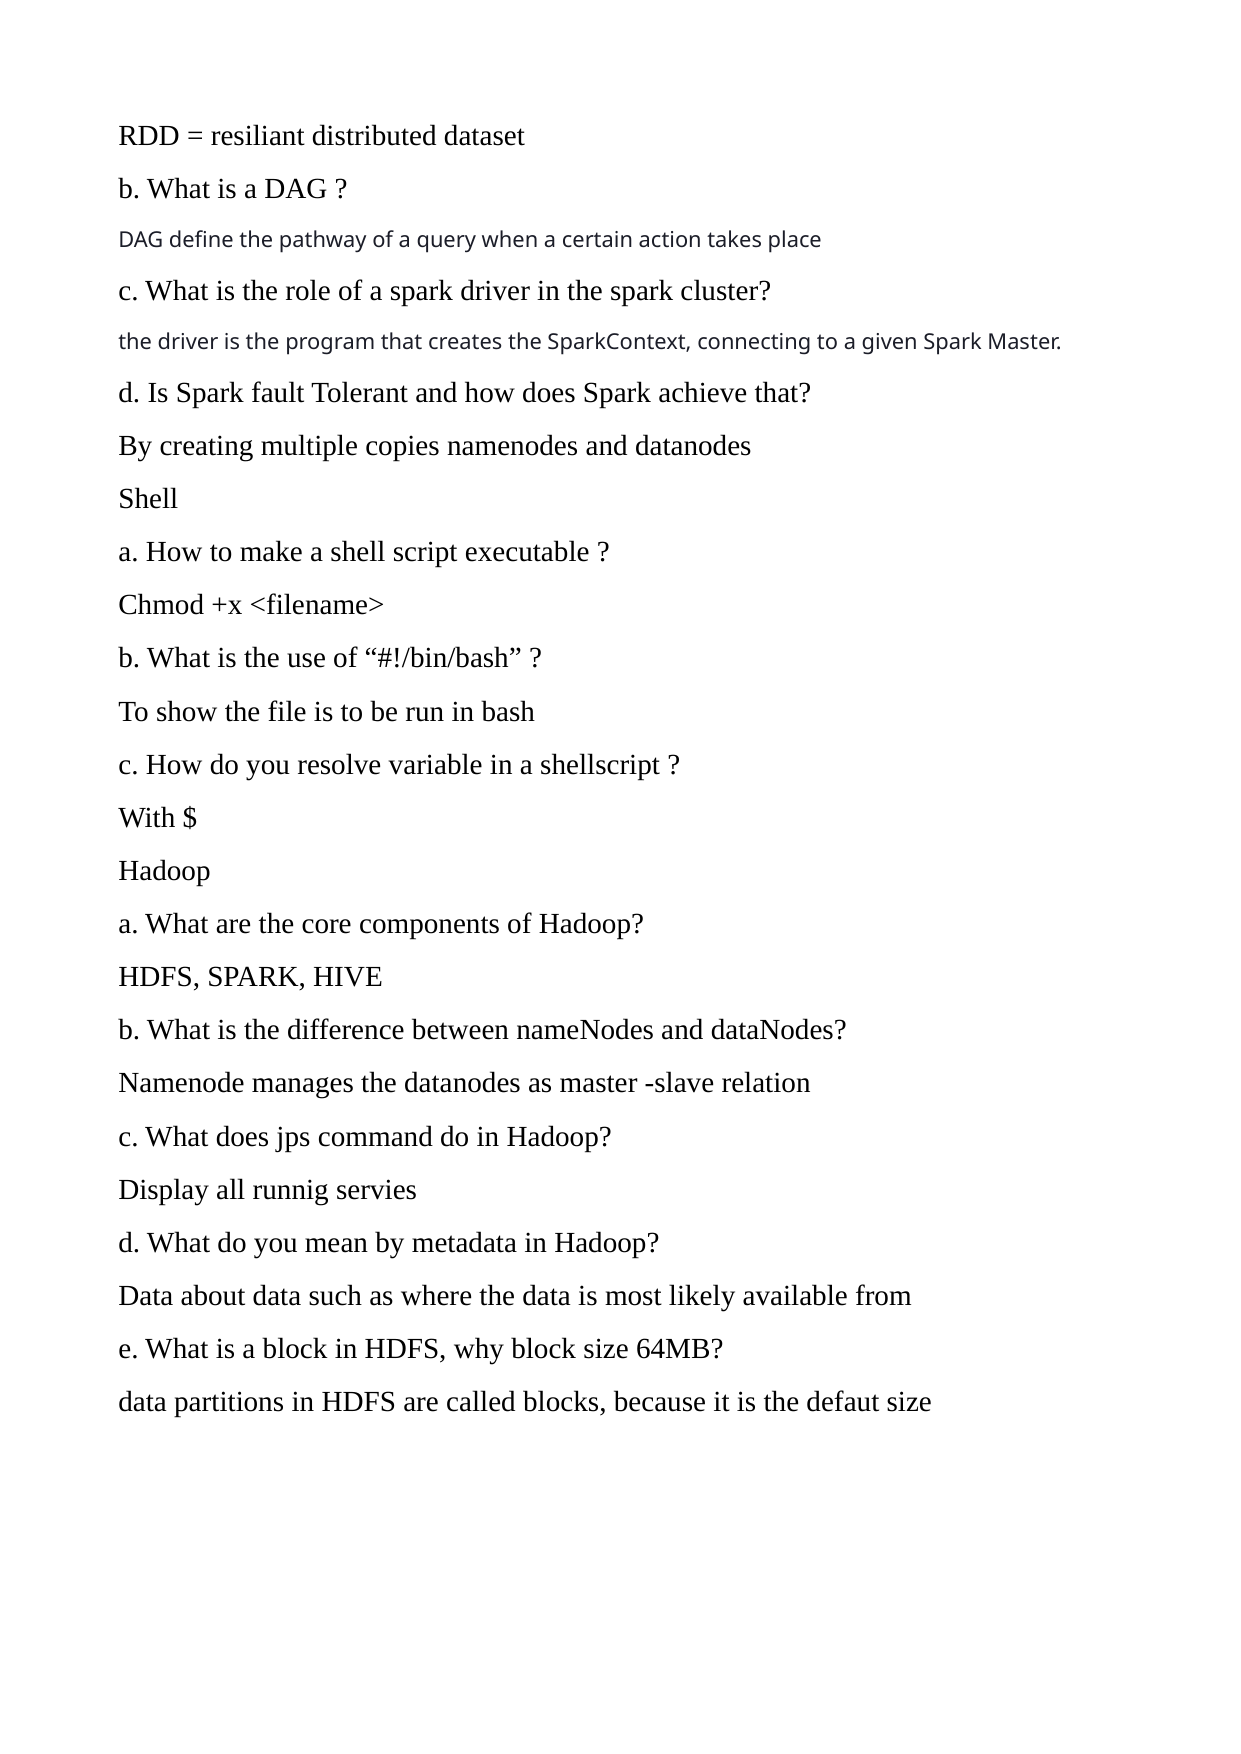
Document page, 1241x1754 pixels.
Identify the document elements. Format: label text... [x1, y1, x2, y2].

text Display all runnig servies [118, 1172, 1122, 1205]
text data partitions in HDFS are called blocks, because it is the defaut size [118, 1384, 1122, 1418]
text d. What do you mean by metadata in Hadoop? [118, 1225, 1122, 1258]
text Hadoop [118, 853, 1122, 887]
text b. What is a DAG ? [118, 171, 1122, 205]
text Shell [118, 481, 1122, 515]
text Data about data such as where the data is most likely available from [118, 1278, 1122, 1312]
text DAG define the pathway of a query when a certain action takes place [118, 224, 1122, 254]
text c. How do you resolve variable in a shellscript ? [118, 747, 1122, 780]
text To show the file is to be run in bash [118, 694, 1122, 727]
text the driver is the program that creates the SparkContext, connecting to a given Spark Master. [118, 326, 1122, 356]
text b. What is the use of “#!/bin/bash” ? [118, 641, 1122, 674]
text Chmod +x <filename> [118, 587, 1122, 621]
text c. What does jps command do in Hadoop? [118, 1119, 1122, 1152]
text By creating multiple copies namenodes and datanodes [118, 428, 1122, 462]
text a. How to make a shell script executable ? [118, 534, 1122, 568]
text RDD = resiliant distributed dataset [118, 118, 1122, 152]
text With $ [118, 800, 1122, 833]
text d. Is Spark fault Tolerant and how does Spark achieve that? [118, 375, 1122, 408]
text b. What is the difference between nameNodes and dataNodes? [118, 1012, 1122, 1046]
text e. What is a block in HDFS, why block size 64MB? [118, 1331, 1122, 1365]
text HDFS, SPARK, HIVE [118, 959, 1122, 993]
text c. What is the role of a spark driver in the spark cluster? [118, 273, 1122, 307]
text Namenode manages the datanodes as master -slave relation [118, 1066, 1122, 1099]
text a. What are the core components of Hadoop? [118, 906, 1122, 940]
